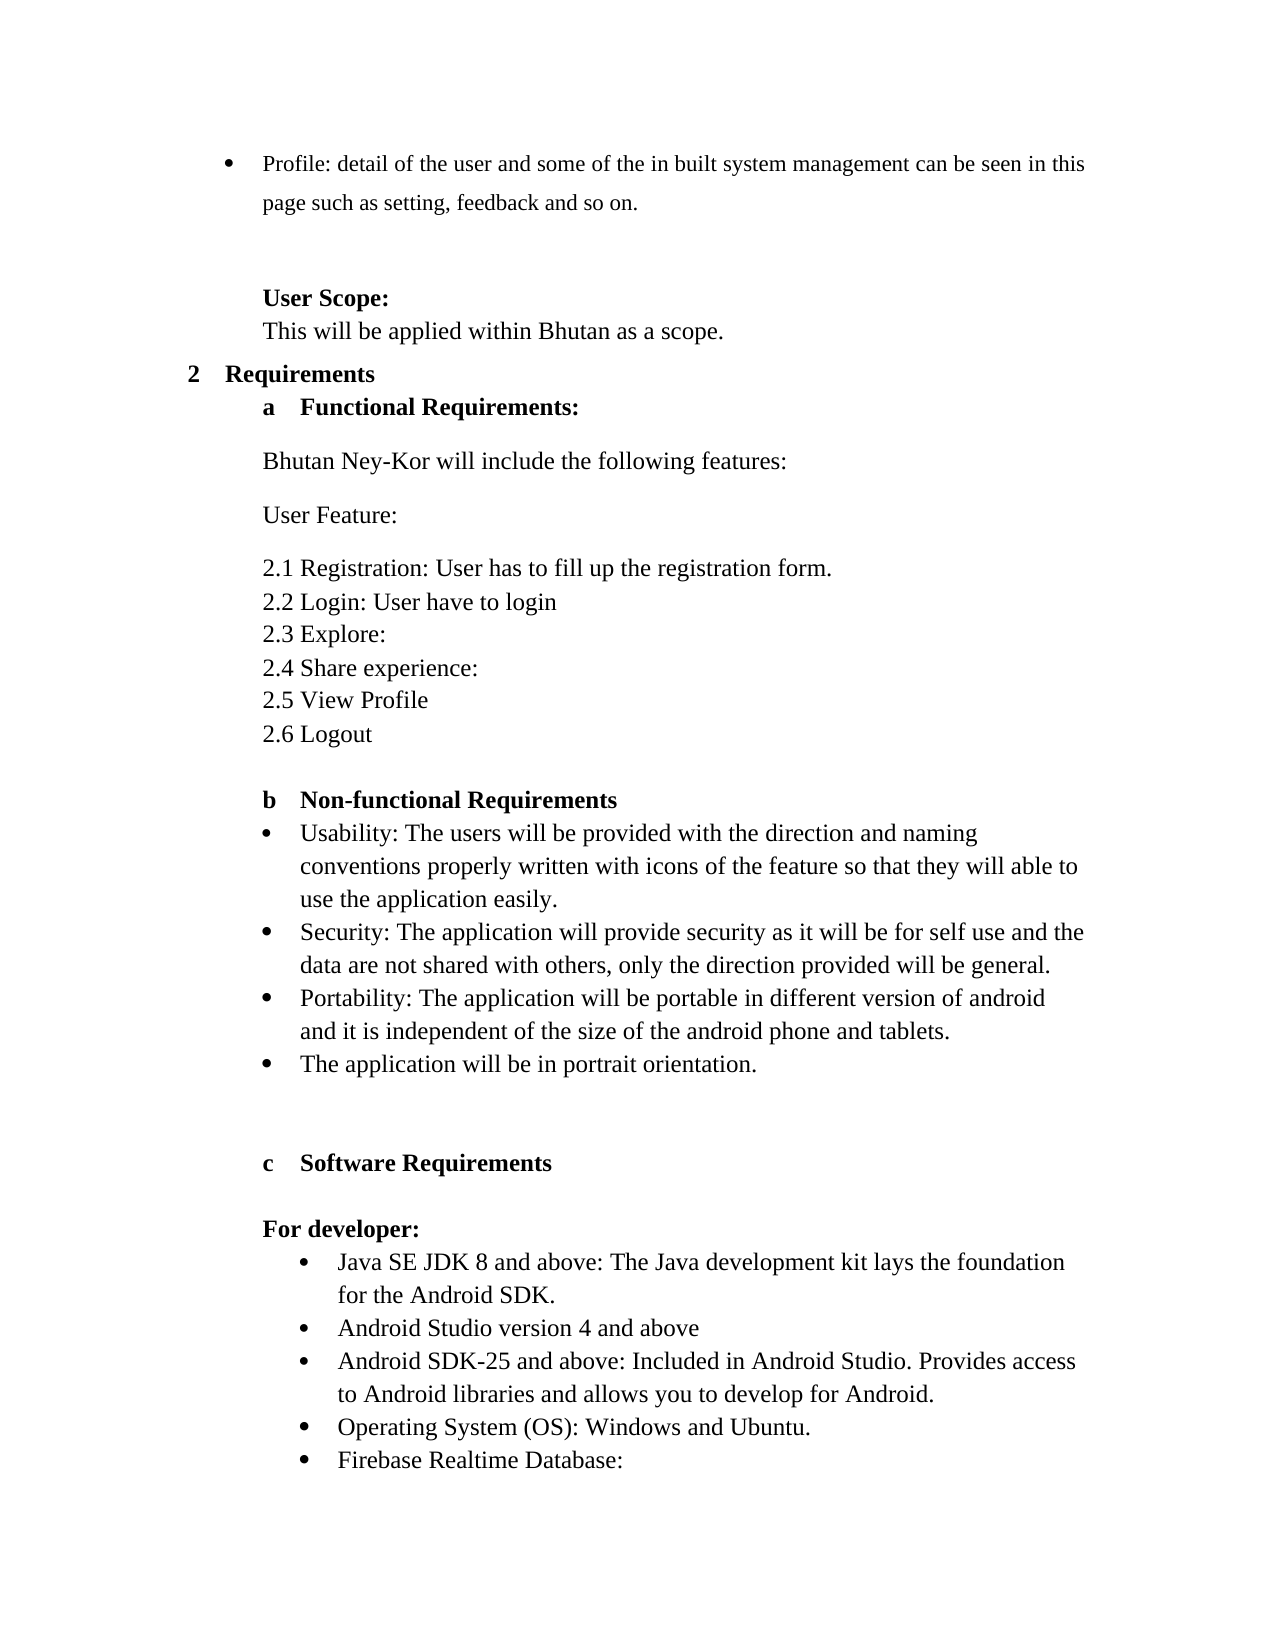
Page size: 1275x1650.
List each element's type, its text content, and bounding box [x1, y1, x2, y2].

list The application will be in portrait orientation. [262, 1049, 1087, 1078]
list Logout [262, 719, 1087, 747]
list Android Studio version 4 and above [300, 1313, 1087, 1342]
list Java SE JDK 8 and above: The Java development kit lays the foundation for the Android SDK. [300, 1247, 1087, 1309]
list Portability: The application will be portable in different version of android and it is independent of the size of the android phone and tablets. [262, 983, 1087, 1044]
list Operating System (OS): Windows and Ubuntu. [300, 1412, 1087, 1441]
text Bhutan Ney-Kor will include the following features: [262, 446, 1087, 474]
list Share experience: [262, 653, 1087, 681]
list Registration: User has to fill up the registration form. [262, 553, 1087, 582]
list Security: The application will provide security as it will be for self use and the data are not shared with others, only the direction provided will be general. [262, 917, 1087, 978]
list Firebase Realtime Database: [300, 1445, 1087, 1474]
list Software Requirements [262, 1148, 1087, 1177]
list Login: User have to login [262, 587, 1087, 615]
list Functional Requirements: [262, 392, 1087, 421]
list Explore: [262, 619, 1087, 648]
list For developer: [262, 1214, 1087, 1243]
list User Scope: [262, 283, 1087, 312]
list Android SDK-25 and above: Included in Android Studio. Provides access to Android libraries and allows you to develop for Android. [300, 1346, 1087, 1408]
list Usability: The users will be provided with the direction and naming conventions properly written with icons of the feature so that they will able to use the application easily. [262, 818, 1087, 912]
list This will be applied within Bhutan as a scope. [262, 316, 1087, 344]
list View Profile [262, 686, 1087, 714]
text User Feature: [262, 500, 1087, 528]
list Non-functional Requirements [262, 785, 1087, 813]
list Profile: detail of the user and some of the in built system management can be seen in this page such as setting, feedback and so on. [225, 150, 1087, 216]
list Requirements [187, 359, 1087, 388]
